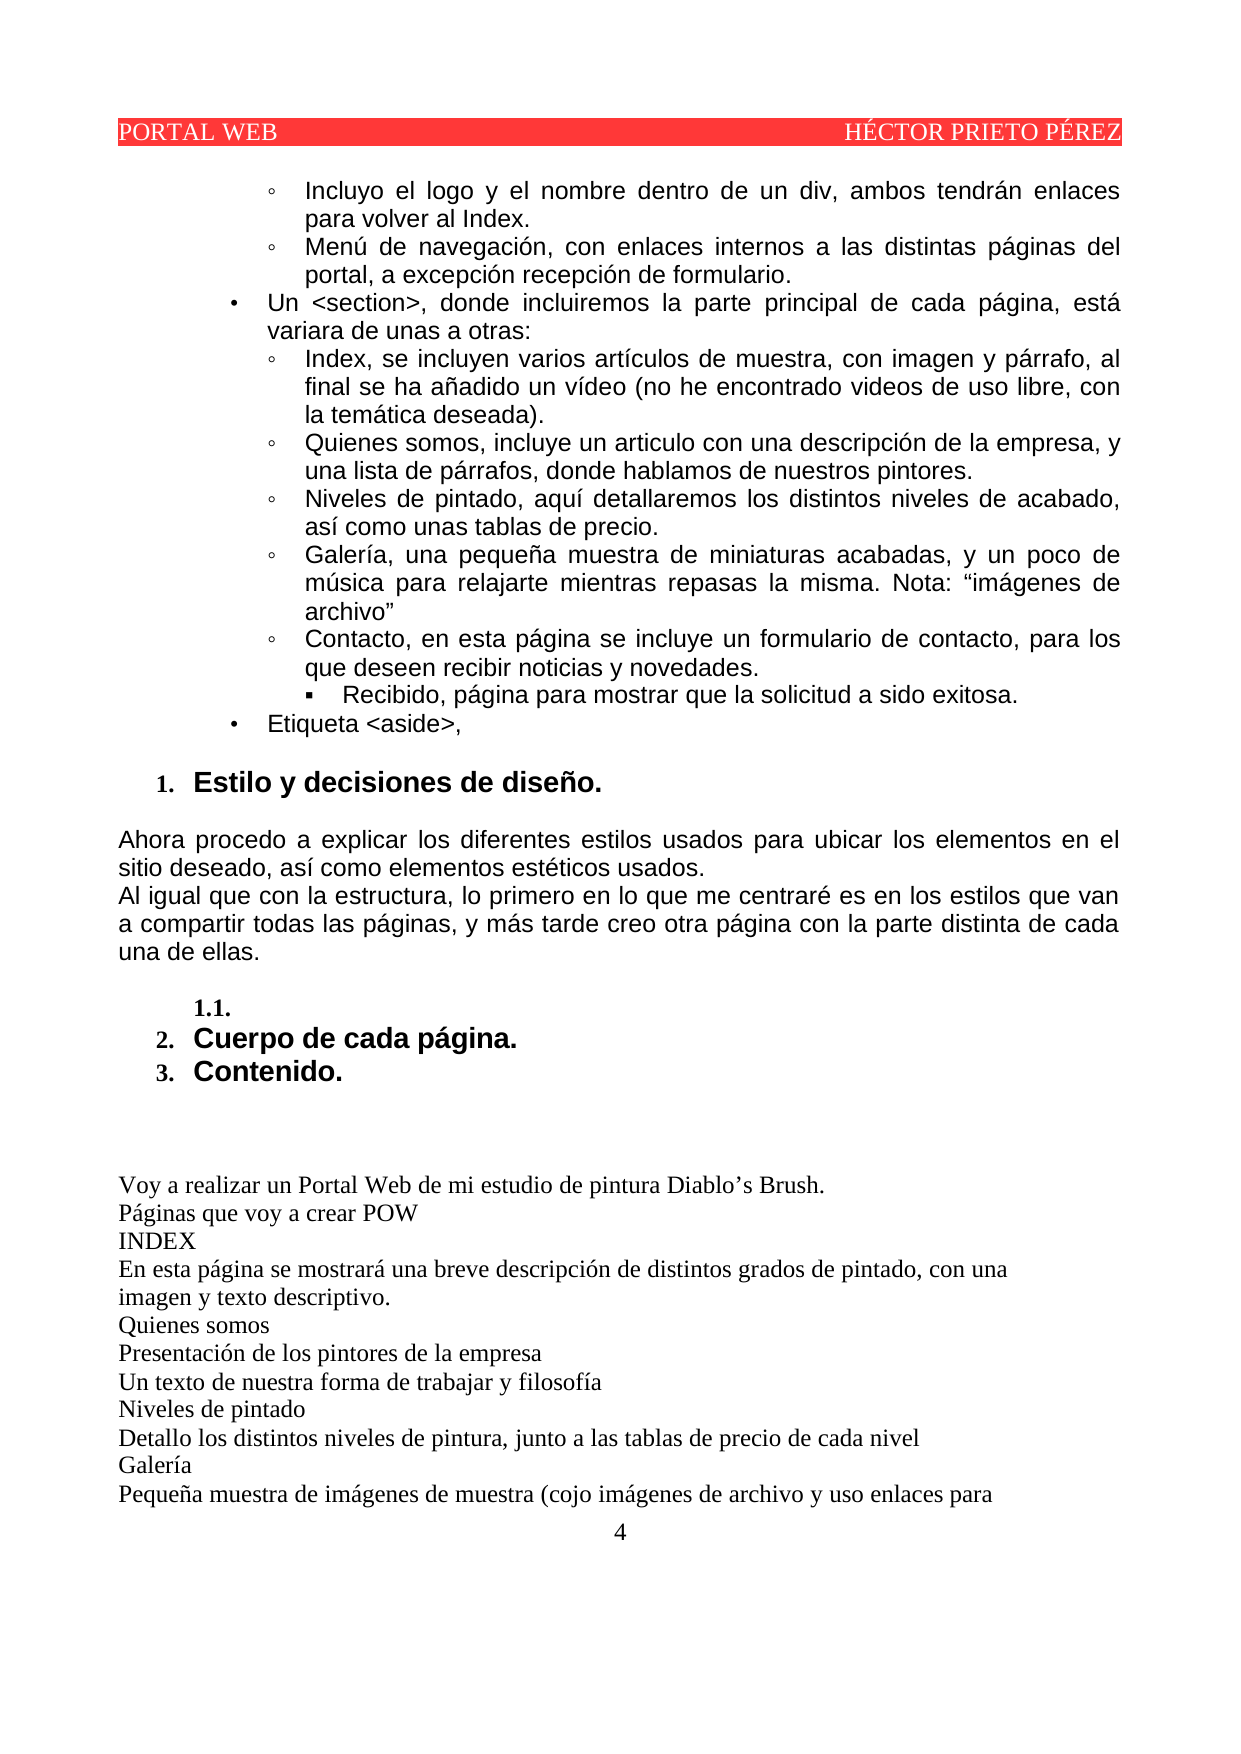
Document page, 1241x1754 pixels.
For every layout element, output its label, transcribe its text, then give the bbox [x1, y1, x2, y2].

list Cuerpo de cada página. [156, 1022, 1122, 1055]
text Niveles de pintado [118, 1395, 1122, 1423]
list Etiqueta <aside>, [229, 709, 1122, 737]
text Detallo los distintos niveles de pintura, junto a las tablas de precio de cada nivel [118, 1423, 1122, 1451]
text Pequeña muestra de imágenes de muestra (cojo imágenes de archivo y uso enlaces para [118, 1479, 1122, 1507]
text Al igual que con la estructura, lo primero en lo que me centraré es en los estilos que van a compartir todas las páginas, y más tarde creo otra página con la parte distinta de cada una de ellas. [118, 882, 1122, 966]
list Quienes somos, incluye un articulo con una descripción de la empresa, y una lista de párrafos, donde hablamos de nuestros pintores. [267, 429, 1122, 485]
text Páginas que voy a crear POW [118, 1199, 1122, 1227]
list Menú de navegación, con enlaces internos a las distintas páginas del portal, a excepción recepción de formulario. [267, 233, 1122, 289]
list Contenido. [156, 1055, 1122, 1087]
list Galería, una pequeña muestra de miniaturas acabadas, y un poco de música para relajarte mientras repasas la misma. Nota: “imágenes de archivo” [267, 541, 1122, 625]
text Ahora procedo a explicar los diferentes estilos usados para ubicar los elementos en el sitio deseado, así como elementos estéticos usados. [118, 826, 1122, 882]
text INDEX [118, 1227, 1122, 1255]
list Niveles de pintado, aquí detallaremos los distintos niveles de acabado, así como unas tablas de precio. [267, 485, 1122, 541]
text Voy a realizar un Portal Web de mi estudio de pintura Diablo’s Brush. [118, 1171, 1122, 1199]
list Contacto, en esta página se incluye un formulario de contacto, para los que deseen recibir noticias y novedades. [267, 625, 1122, 681]
list Recibido, página para mostrar que la solicitud a sido exitosa. [304, 681, 1122, 709]
text Galería [118, 1451, 1122, 1479]
list Estilo y decisiones de diseño. [156, 766, 1122, 798]
text Un texto de nuestra forma de trabajar y filosofía [118, 1367, 1122, 1395]
list Incluyo el logo y el nombre dentro de un div, ambos tendrán enlaces para volver al Index. [267, 177, 1122, 233]
text Presentación de los pintores de la empresa [118, 1339, 1122, 1367]
list Un <section>, donde incluiremos la parte principal de cada página, está variara de unas a otras: [229, 289, 1122, 345]
text En esta página se mostrará una breve descripción de distintos grados de pintado, con una [118, 1255, 1122, 1283]
text imagen y texto descriptivo. [118, 1283, 1122, 1311]
text Quienes somos [118, 1311, 1122, 1339]
list Index, se incluyen varios artículos de muestra, con imagen y párrafo, al final se ha añadido un vídeo (no he encontrado videos de uso libre, con la temática deseada). [267, 345, 1122, 429]
